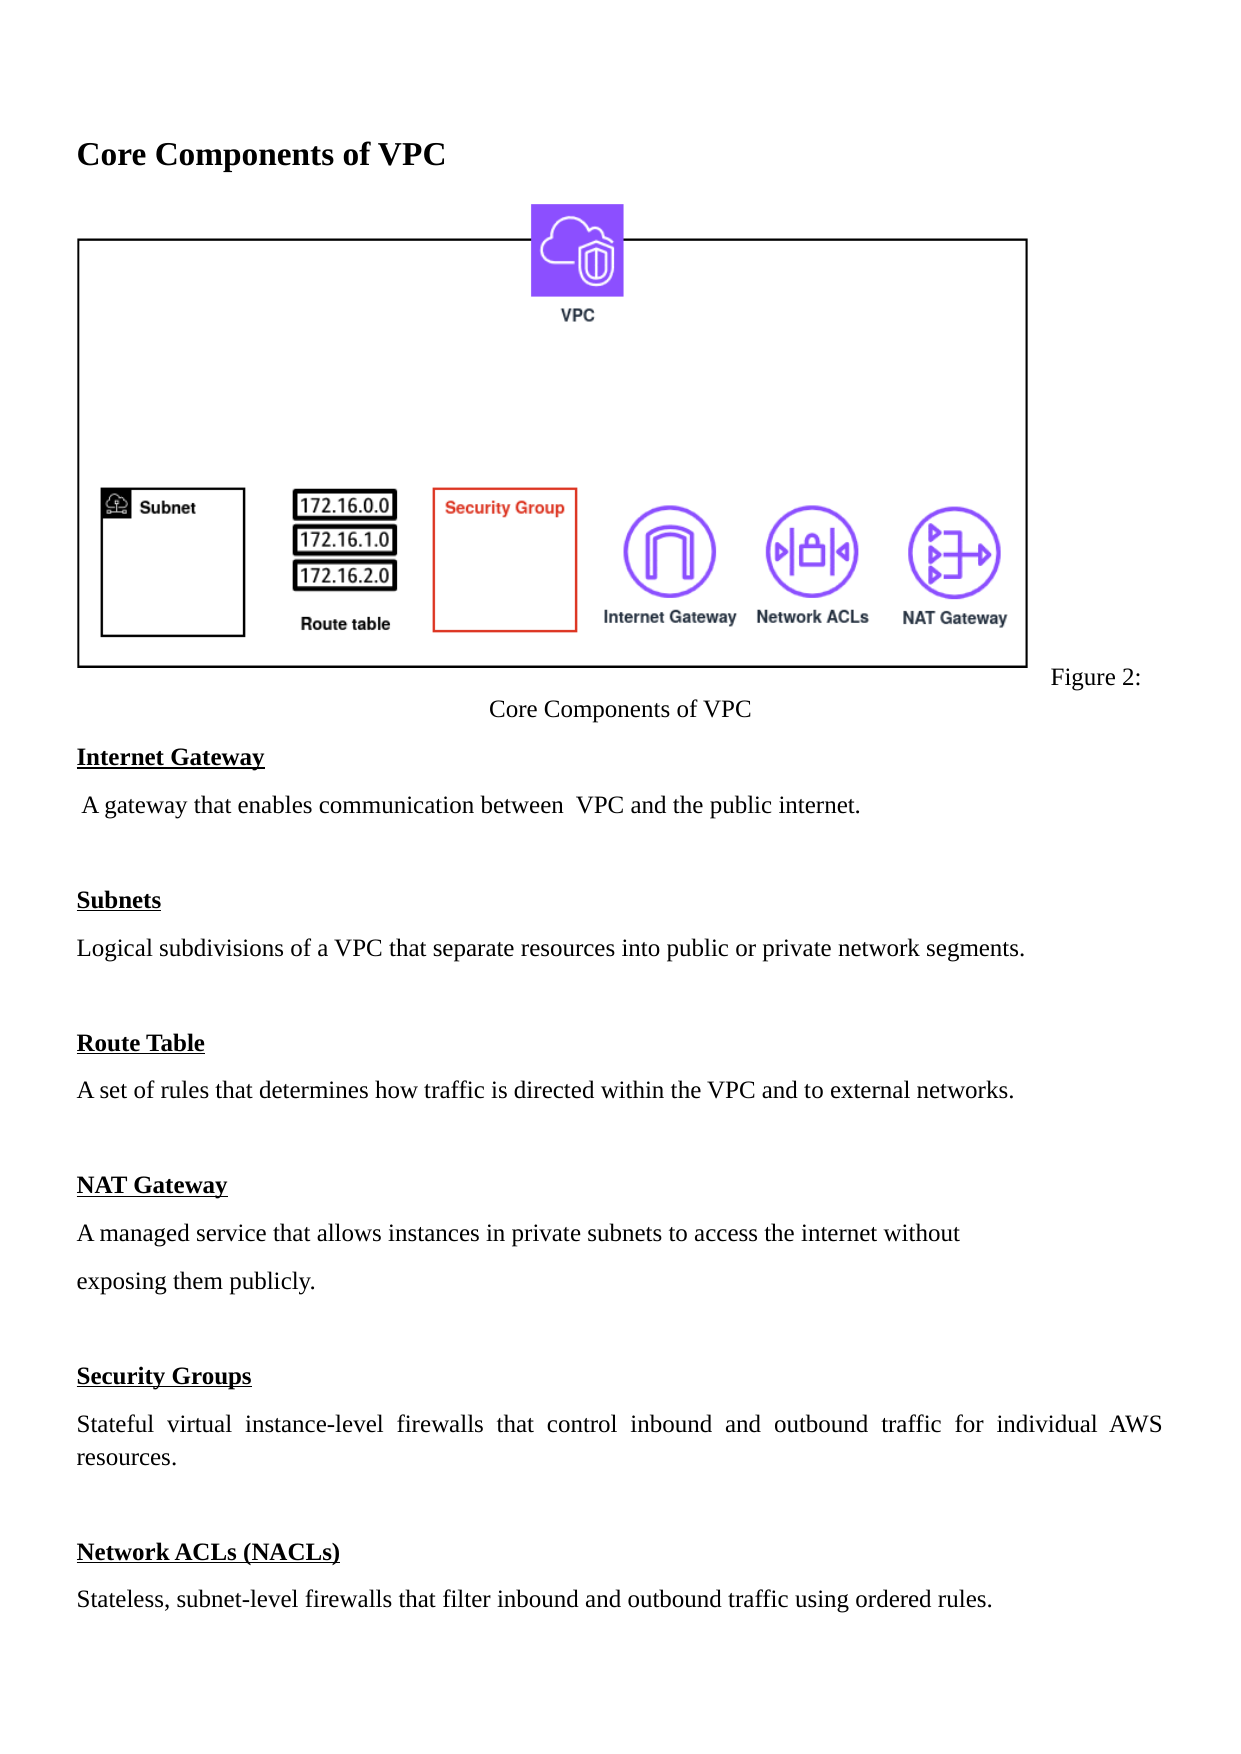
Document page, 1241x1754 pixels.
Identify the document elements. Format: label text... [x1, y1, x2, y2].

subtitle Core Components of VPC [76, 135, 1164, 173]
picture [77, 203, 1028, 668]
text NAT Gateway [76, 1171, 1164, 1199]
text Route Table [76, 1028, 1164, 1057]
text exposing them publicly. [76, 1266, 1164, 1294]
text Stateful virtual instance-level firewalls that control inbound and outbound traffic for individual AWS resources. [76, 1409, 1164, 1470]
text Stateless, subnet-level firewalls that filter inbound and outbound traffic using ordered rules. [76, 1584, 1164, 1613]
text Security Groups [76, 1361, 1164, 1390]
text A managed service that allows instances in private subnets to access the internet without [76, 1218, 1164, 1247]
text Logical subdivisions of a VPC that separate resources into public or private network segments. [76, 933, 1164, 961]
text A gateway that enables communication between VPC and the public internet. [76, 790, 1164, 818]
text Figure 2: Core Components of VPC [76, 662, 1164, 723]
text Internet Gateway [76, 742, 1164, 771]
text Subnets [76, 885, 1164, 914]
text A set of rules that determines how traffic is directed within the VPC and to external networks. [76, 1075, 1164, 1104]
text Network ACLs (NACLs) [76, 1537, 1164, 1566]
